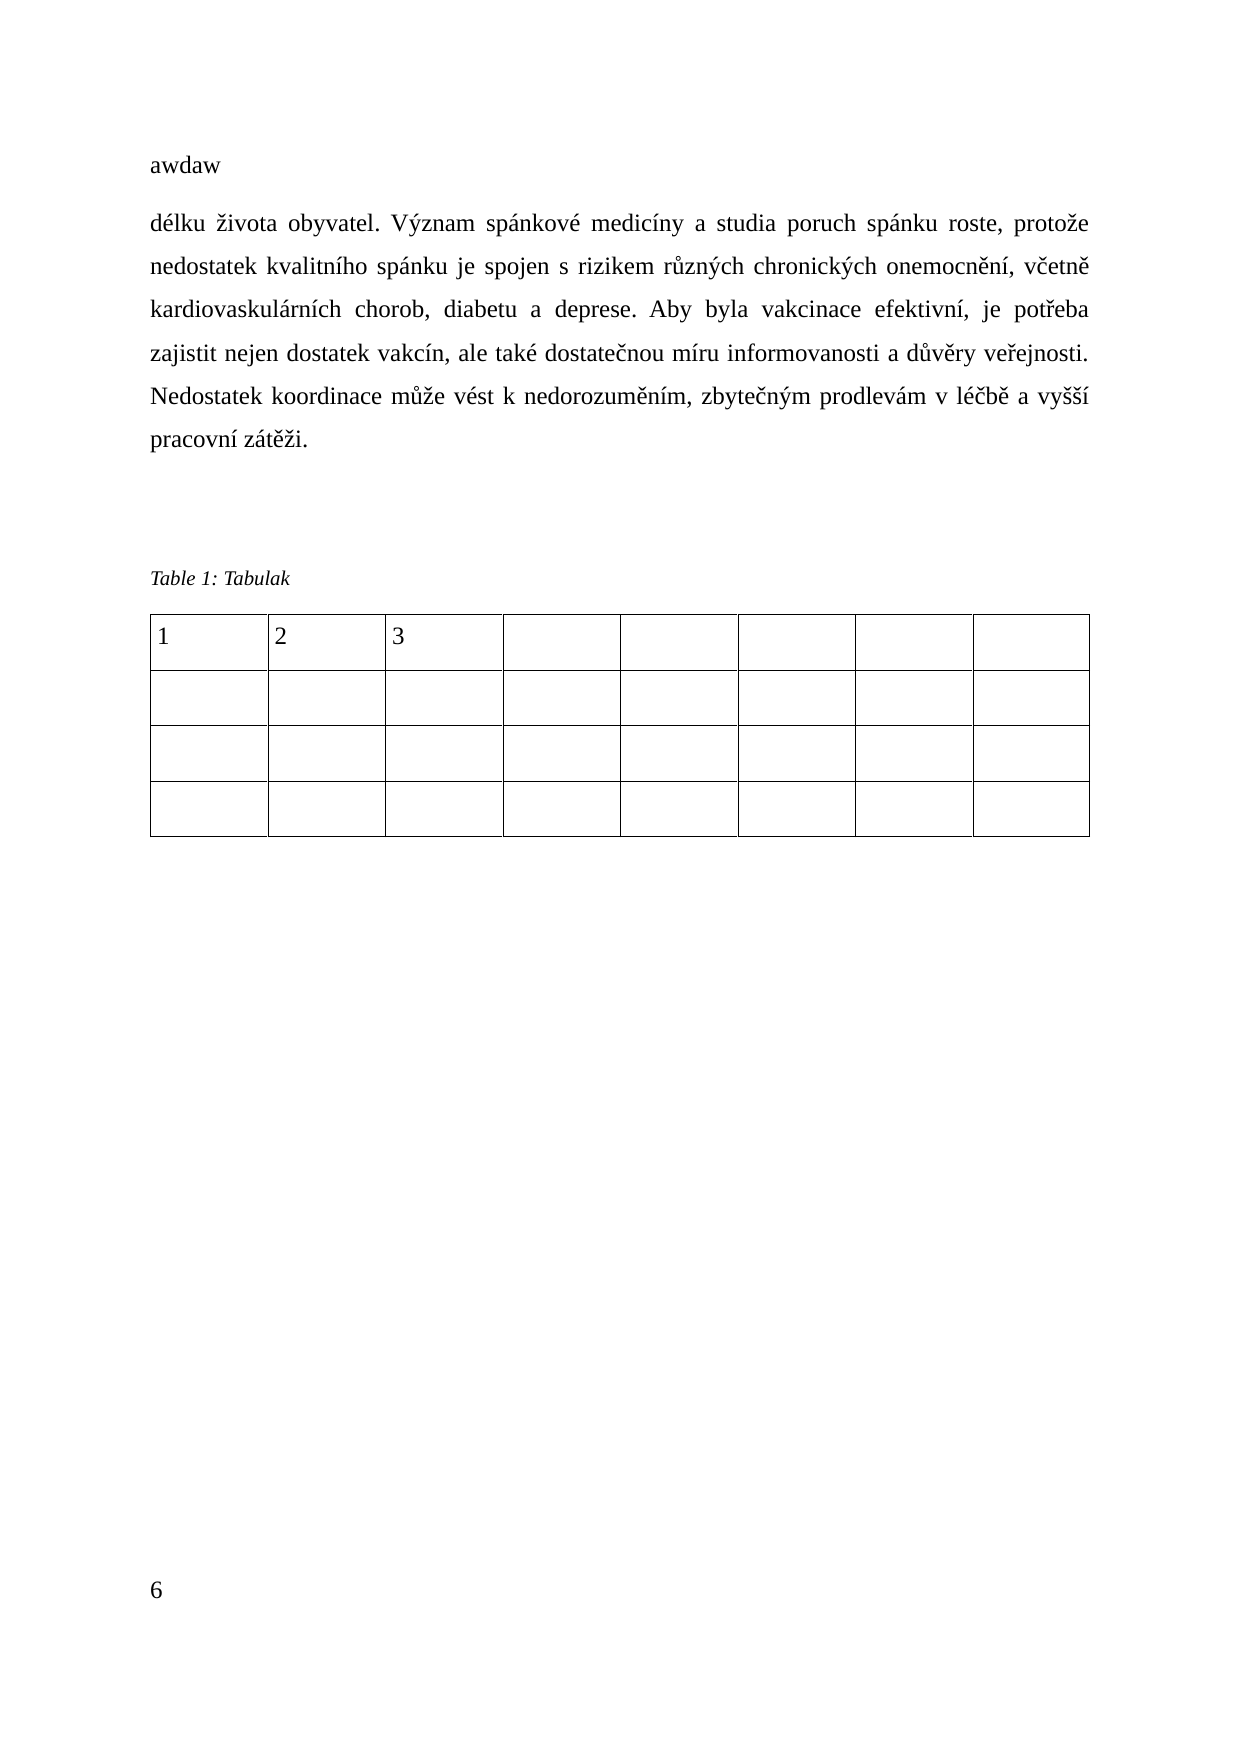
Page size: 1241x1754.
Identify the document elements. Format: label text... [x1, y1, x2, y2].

table_cell [974, 671, 1089, 725]
table_cell [269, 726, 385, 781]
table_cell [739, 726, 855, 781]
table_header [621, 615, 737, 670]
table_cell [151, 782, 267, 836]
table_cell [151, 726, 267, 781]
table_cell [504, 671, 620, 725]
table_cell [504, 726, 620, 781]
text Table 1: Tabulak [150, 566, 1090, 590]
table_cell [386, 726, 502, 781]
table_header 3 [386, 615, 502, 670]
table_cell [269, 782, 385, 836]
table_cell [974, 726, 1089, 781]
text délku života obyvatel. Význam spánkové medicíny a studia poruch spánku roste, protože nedostatek kvalitního spánku je spojen s rizikem různých chronických onemocnění, včetně kardiovaskulárních chorob, diabetu a deprese. Aby byla vakcinace efektivní, je potřeba zajistit nejen dostatek vakcín, ale také dostatečnou míru informovanosti a důvěry veřejnosti. Nedostatek koordinace může vést k nedorozuměním, zbytečným prodlevám v léčbě a vyšší pracovní zátěži. [150, 208, 1090, 453]
table_header [504, 615, 620, 670]
table_cell [504, 782, 620, 836]
table_cell [151, 671, 267, 725]
table_header [739, 615, 855, 670]
table_cell [974, 782, 1089, 836]
table_cell [856, 782, 972, 836]
table_cell [269, 671, 385, 725]
table_cell [621, 726, 737, 781]
table_header [856, 615, 972, 670]
table_cell [739, 782, 855, 836]
table_cell [621, 782, 737, 836]
table_cell [739, 671, 855, 725]
table_cell [621, 671, 737, 725]
table_header 2 [269, 615, 385, 670]
table_cell [386, 671, 502, 725]
table_header [974, 615, 1089, 670]
table_header 1 [151, 615, 267, 670]
table_cell [856, 671, 972, 725]
table_cell [386, 782, 502, 836]
table_cell [856, 726, 972, 781]
